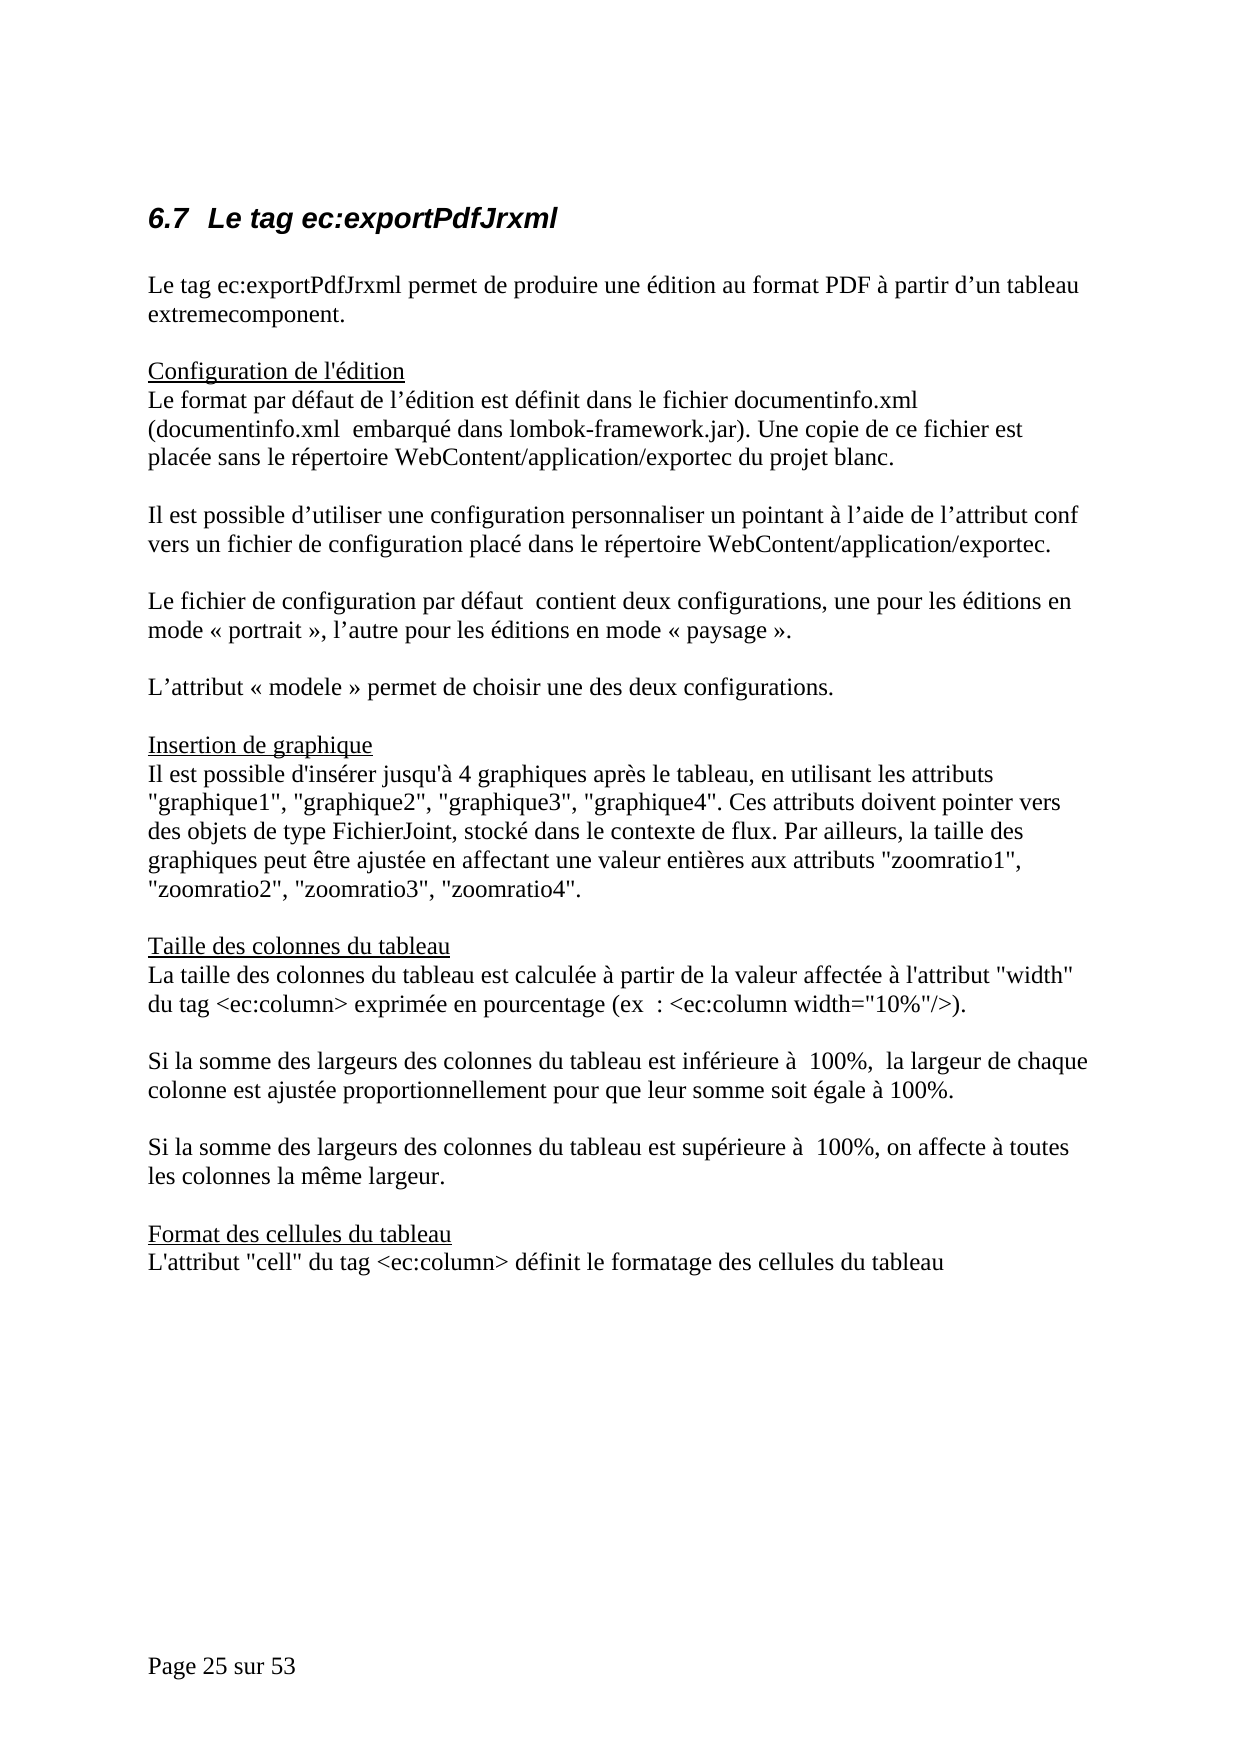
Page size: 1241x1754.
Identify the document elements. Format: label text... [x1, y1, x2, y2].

text Il est possible d’utiliser une configuration personnaliser un pointant à l’aide de l’attribut conf vers un fichier de configuration placé dans le répertoire WebContent/application/exportec. [148, 500, 1092, 557]
text Si la somme des largeurs des colonnes du tableau est inférieure à 100%, la largeur de chaque colonne est ajustée proportionnellement pour que leur somme soit égale à 100%. [148, 1046, 1092, 1104]
text L’attribut « modele » permet de choisir une des deux configurations. [148, 672, 1092, 701]
text Le fichier de configuration par défaut contient deux configurations, une pour les éditions en mode « portrait », l’autre pour les éditions en mode « paysage ». [148, 586, 1092, 644]
text Taille des colonnes du tableau [148, 931, 1092, 960]
text Le tag ec:exportPdfJrxml permet de produire une édition au format PDF à partir d’un tableau extremecomponent. [148, 270, 1092, 327]
subtitle Le tag ec:exportPdfJrxml [148, 201, 1092, 235]
text Configuration de l'édition [148, 356, 1092, 385]
text Insertion de graphique [148, 730, 1092, 759]
text Si la somme des largeurs des colonnes du tableau est supérieure à 100%, on affecte à toutes les colonnes la même largeur. [148, 1132, 1092, 1190]
text La taille des colonnes du tableau est calculée à partir de la valeur affectée à l'attribut "width" du tag <ec:column> exprimée en pourcentage (ex : <ec:column width="10%"/>). [148, 960, 1092, 1017]
text L'attribut "cell" du tag <ec:column> définit le formatage des cellules du tableau [148, 1247, 1092, 1276]
text Format des cellules du tableau [148, 1219, 1092, 1247]
text Il est possible d'insérer jusqu'à 4 graphiques après le tableau, en utilisant les attributs "graphique1", "graphique2", "graphique3", "graphique4". Ces attributs doivent pointer vers des objets de type FichierJoint, stocké dans le contexte de flux. Par ailleurs, la taille des graphiques peut être ajustée en affectant une valeur entières aux attributs "zoomratio1", "zoomratio2", "zoomratio3", "zoomratio4". [148, 759, 1092, 902]
text Le format par défaut de l’édition est définit dans le fichier documentinfo.xml (documentinfo.xml embarqué dans lombok-framework.jar). Une copie de ce fichier est placée sans le répertoire WebContent/application/exportec du projet blanc. [148, 385, 1092, 471]
